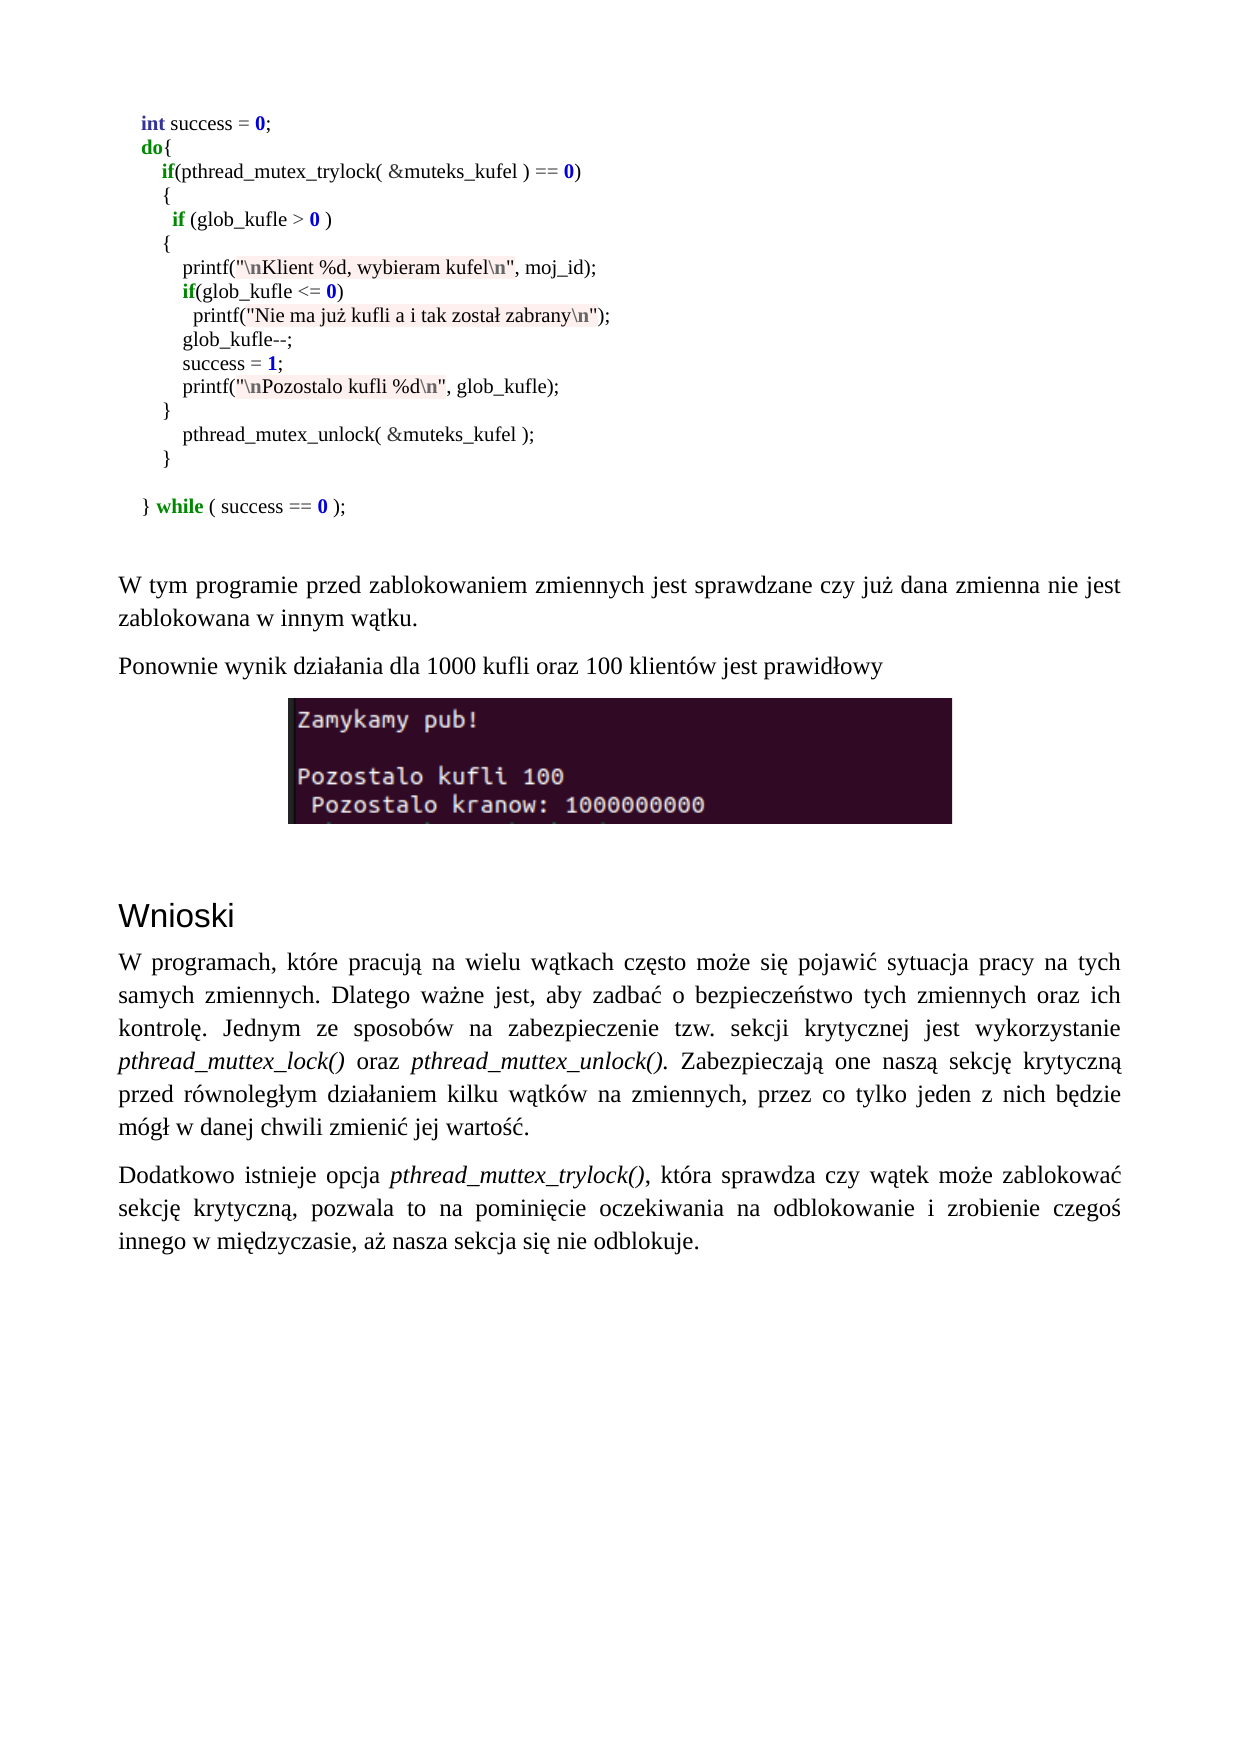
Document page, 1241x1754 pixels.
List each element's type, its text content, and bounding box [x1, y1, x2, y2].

text W programach, które pracują na wielu wątkach często może się pojawić sytuacja pracy na tych samych zmiennych. Dlatego ważne jest, aby zadbać o bezpieczeństwo tych zmiennych oraz ich kontrolę. Jednym ze sposobów na zabezpieczenie tzw. sekcji krytycznej jest wykorzystanie pthread_muttex_lock() oraz pthread_muttex_unlock(). Zabezpieczają one naszą sekcję krytyczną przed równoległym działaniem kilku wątków na zmiennych, przez co tylko jeden z nich będzie mógł w danej chwili zmienić jej wartość. [118, 947, 1122, 1141]
picture [288, 698, 953, 824]
text W tym programie przed zablokowaniem zmiennych jest sprawdzane czy już dana zmienna nie jest zablokowana w innym wątku. [118, 570, 1122, 632]
text Dodatkowo istnieje opcja pthread_muttex_trylock(), która sprawdza czy wątek może zablokować sekcję krytyczną, pozwala to na pominięcie oczekiwania na odblokowanie i zrobienie czegoś innego w międzyczasie, aż nasza sekcja się nie odblokuje. [118, 1160, 1122, 1254]
text Ponownie wynik działania dla 1000 kufli oraz 100 klientów jest prawidłowy [118, 651, 1122, 679]
subtitle Wnioski [118, 896, 1122, 934]
